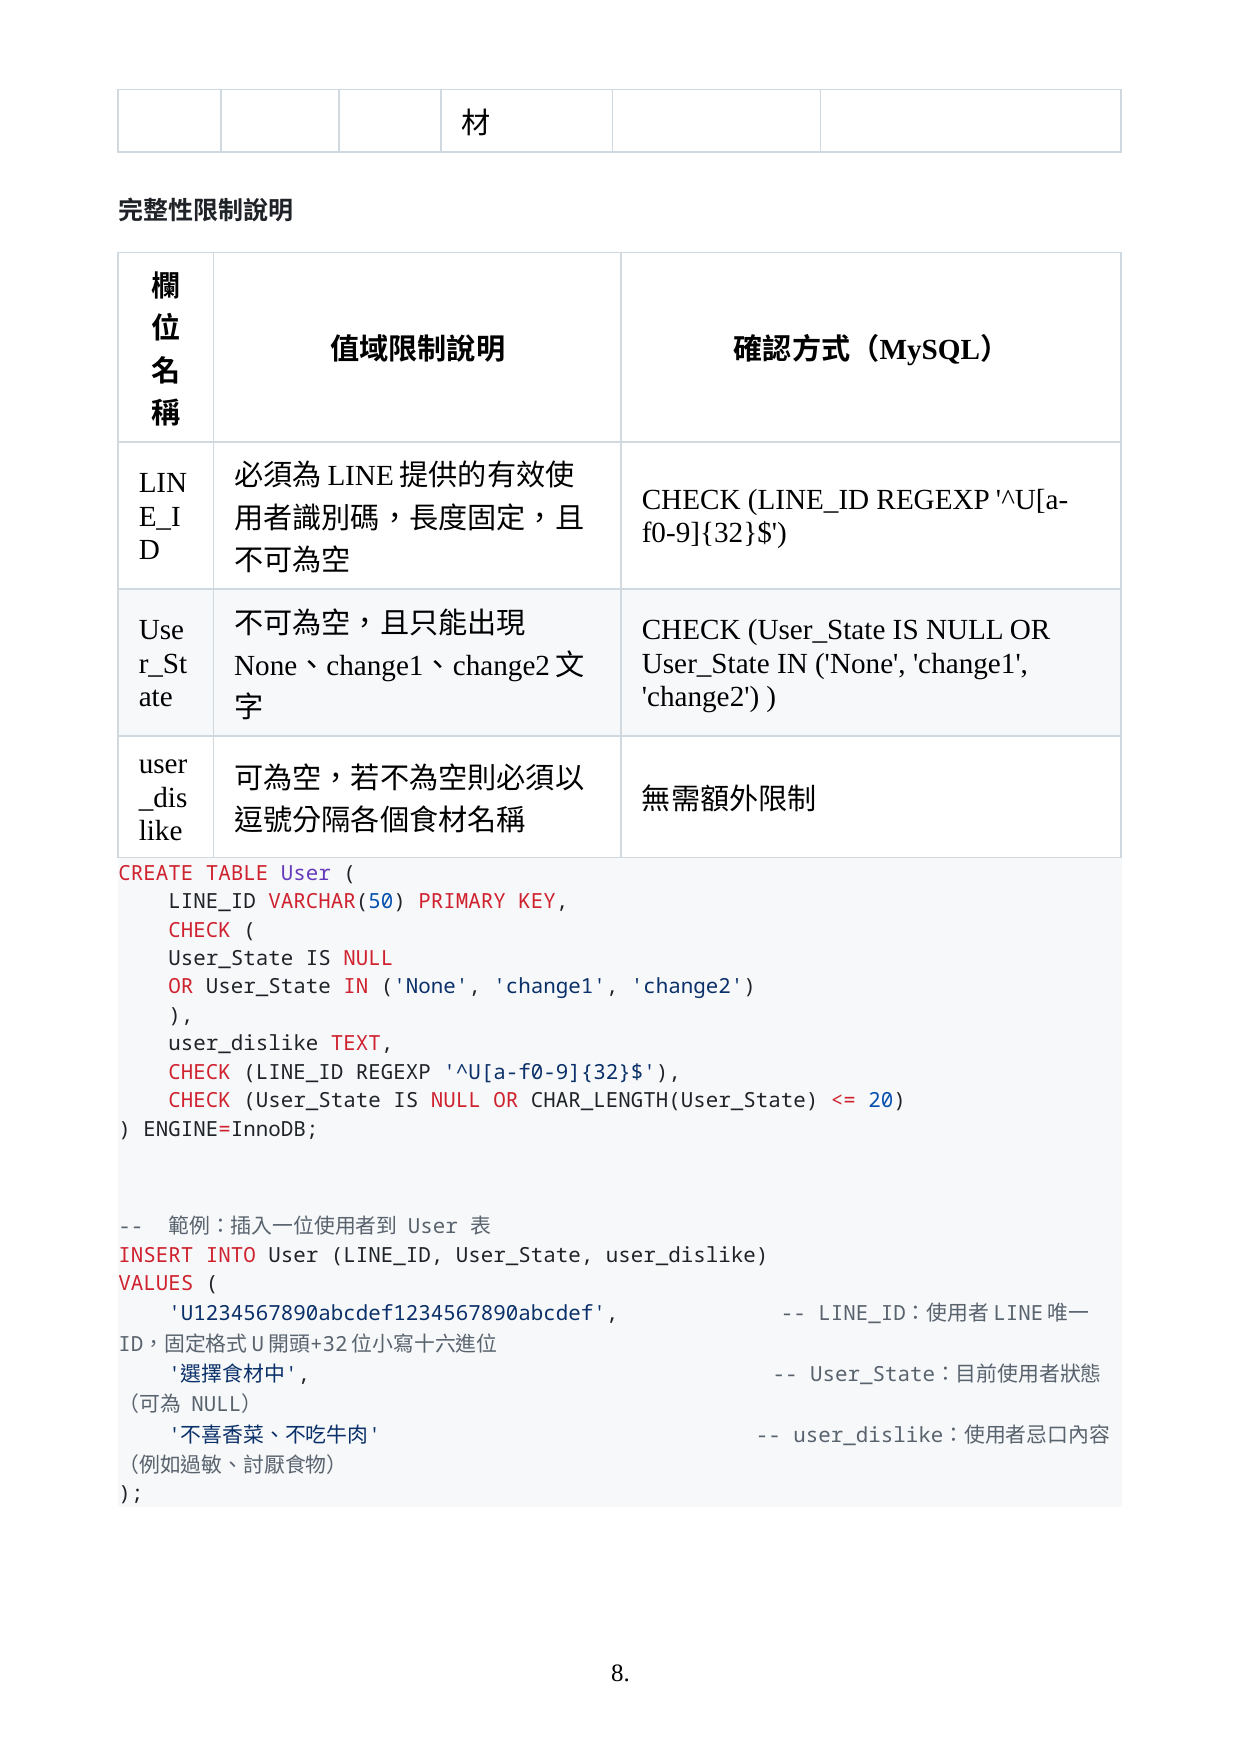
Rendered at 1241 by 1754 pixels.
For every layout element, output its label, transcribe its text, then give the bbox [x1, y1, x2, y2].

table_cell 必須為LINE提供的有效使用者識別碼，長度固定，且不可為空 [214, 443, 620, 588]
table_header 值域限制說明 [214, 253, 620, 441]
table_cell [340, 90, 440, 151]
table_cell 材 [442, 90, 612, 151]
table_cell [613, 90, 820, 151]
table_cell 不可為空，且只能出現 None、change1、change2文字 [214, 590, 620, 735]
table_cell 無需額外限制 [622, 737, 1120, 856]
table_header 確認方式（MySQL） [622, 253, 1120, 441]
table_cell 可為空，若不為空則必須以逗號分隔各個食材名稱 [214, 737, 620, 856]
table_cell [222, 90, 338, 151]
table_cell CHECK (User_State IS NULL OR User_State IN ('None', 'change1', 'change2') ) [622, 590, 1120, 735]
table_cell User_State [119, 590, 213, 735]
text CREATE TABLE User ( LINE_ID VARCHAR(50) PRIMARY KEY, CHECK ( User_State IS NULL OR User_State IN ('None', 'change1', 'change2') ), user_dislike TEXT, CHECK (LINE_ID REGEXP '^U[a-f0-9]{32}$'), CHECK (User_State IS NULL OR CHAR_LENGTH(User_State) <= 20) ) ENGINE=InnoDB; -- 範例：插入一位使用者到 User 表 INSERT INTO User (LINE_ID, User_State, user_dislike) VALUES ( 'U1234567890abcdef1234567890abcdef', -- LINE_ID：使用者LINE唯一ID，固定格式U開頭+32位小寫十六進位 '選擇食材中', -- User_State：目前使用者狀態（可為 NULL） '不喜香菜、不吃牛肉' -- user_dislike：使用者忌口內容（例如過敏、討厭食物） ); [118, 858, 1122, 1507]
table_header 欄位名稱 [119, 253, 213, 441]
table_cell LINE_ID [119, 443, 213, 588]
table_cell user_dislike [119, 737, 213, 856]
subtitle 完整性限制說明 [118, 190, 1122, 227]
table_cell [119, 90, 220, 151]
table_cell [821, 90, 1120, 151]
table_cell CHECK (LINE_ID REGEXP '^U[a-f0-9]{32}$') [622, 443, 1120, 588]
